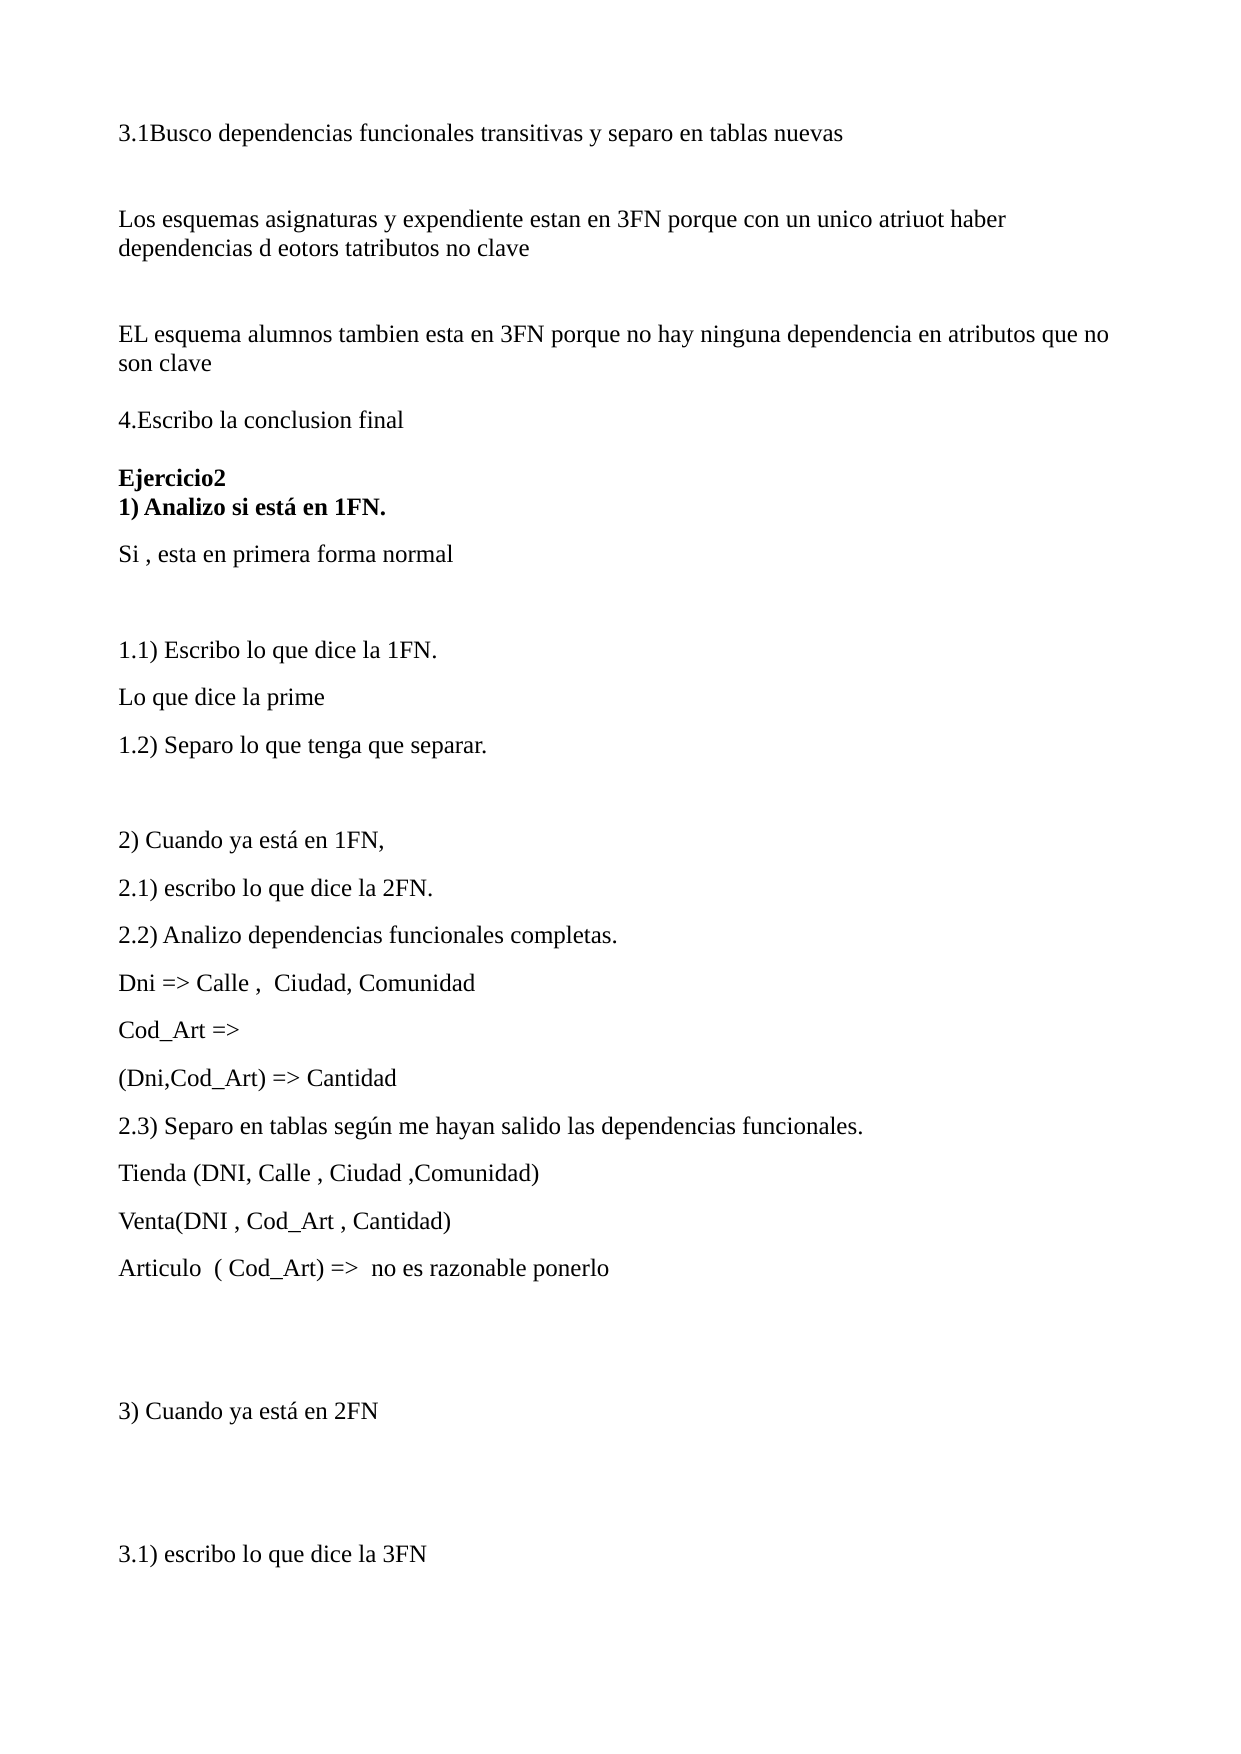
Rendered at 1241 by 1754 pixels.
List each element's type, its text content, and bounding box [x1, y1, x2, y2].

text Ejercicio2 [118, 463, 1122, 492]
text Si , esta en primera forma normal [118, 539, 1122, 568]
text 1.1) Escribo lo que dice la 1FN. [118, 635, 1122, 663]
text 2.1) escribo lo que dice la 2FN. [118, 873, 1122, 901]
text (Dni,Cod_Art) => Cantidad [118, 1063, 1122, 1092]
text 4.Escribo la conclusion final [118, 406, 1122, 434]
text Lo que dice la prime [118, 682, 1122, 711]
text Los esquemas asignaturas y expendiente estan en 3FN porque con un unico atriuot haber dependencias d eotors tatributos no clave [118, 204, 1122, 262]
text EL esquema alumnos tambien esta en 3FN porque no hay ninguna dependencia en atributos que no son clave [118, 319, 1122, 377]
text Cod_Art => [118, 1016, 1122, 1044]
text Venta(DNI , Cod_Art , Cantidad) [118, 1206, 1122, 1235]
text 3) Cuando ya está en 2FN [118, 1396, 1122, 1425]
text Tienda (DNI, Calle , Ciudad ,Comunidad) [118, 1158, 1122, 1187]
text 2.3) Separo en tablas según me hayan salido las dependencias funcionales. [118, 1111, 1122, 1139]
text 1.2) Separo lo que tenga que separar. [118, 730, 1122, 759]
text Dni => Calle , Ciudad, Comunidad [118, 968, 1122, 997]
text 3.1) escribo lo que dice la 3FN [118, 1539, 1122, 1568]
text 2) Cuando ya está en 1FN, [118, 825, 1122, 854]
text Articulo ( Cod_Art) => no es razonable ponerlo [118, 1253, 1122, 1282]
text 3.1Busco dependencias funcionales transitivas y separo en tablas nuevas [118, 118, 1122, 147]
text 1) Analizo si está en 1FN. [118, 492, 1122, 521]
text 2.2) Analizo dependencias funcionales completas. [118, 920, 1122, 949]
